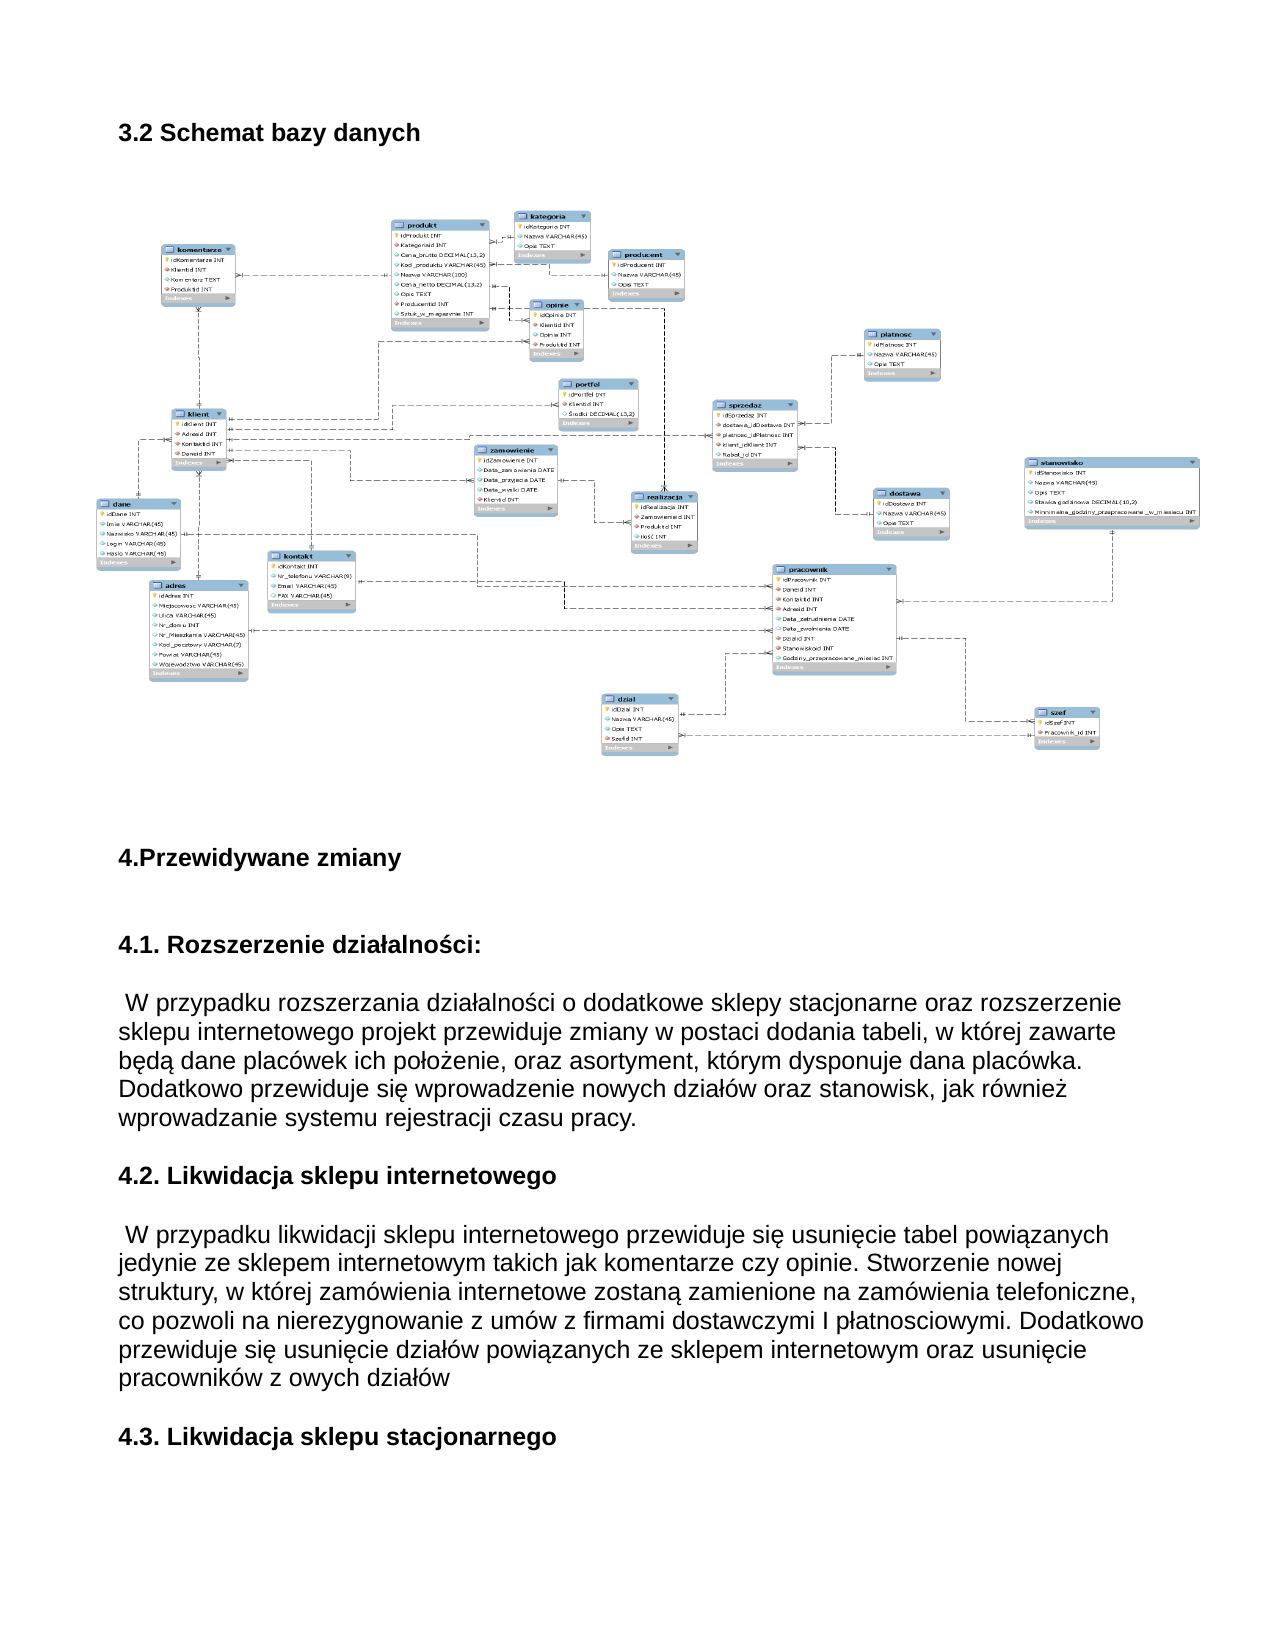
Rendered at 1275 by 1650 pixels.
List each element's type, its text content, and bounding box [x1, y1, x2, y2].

text 3.2 Schemat bazy danych [118, 118, 1157, 147]
text 4.Przewidywane zmiany [118, 843, 1157, 872]
text 4.2. Likwidacja sklepu internetowego [118, 1161, 1157, 1190]
text 4.3. Likwidacja sklepu stacjonarnego [118, 1422, 1157, 1450]
text W przypadku likwidacji sklepu internetowego przewiduje się usunięcie tabel powiązanych jedynie ze sklepem internetowym takich jak komentarze czy opinie. Stworzenie nowej struktury, w której zamówienia internetowe zostaną zamienione na zamówienia telefoniczne, co pozwoli na nierezygnowanie z umów z firmami dostawczymi I płatnosciowymi. Dodatkowo przewiduje się usunięcie działów powiązanych ze sklepem internetowym oraz usunięcie pracowników z owych działów [118, 1219, 1157, 1392]
picture [90, 206, 1205, 760]
text W przypadku rozszerzania działalności o dodatkowe sklepy stacjonarne oraz rozszerzenie sklepu internetowego projekt przewiduje zmiany w postaci dodania tabeli, w której zawarte będą dane placówek ich położenie, oraz asortyment, którym dysponuje dana placówka. Dodatkowo przewiduje się wprowadzenie nowych działów oraz stanowisk, jak również wprowadzanie systemu rejestracji czasu pracy. [118, 988, 1157, 1132]
text 4.1. Rozszerzenie działalności: [118, 930, 1157, 959]
